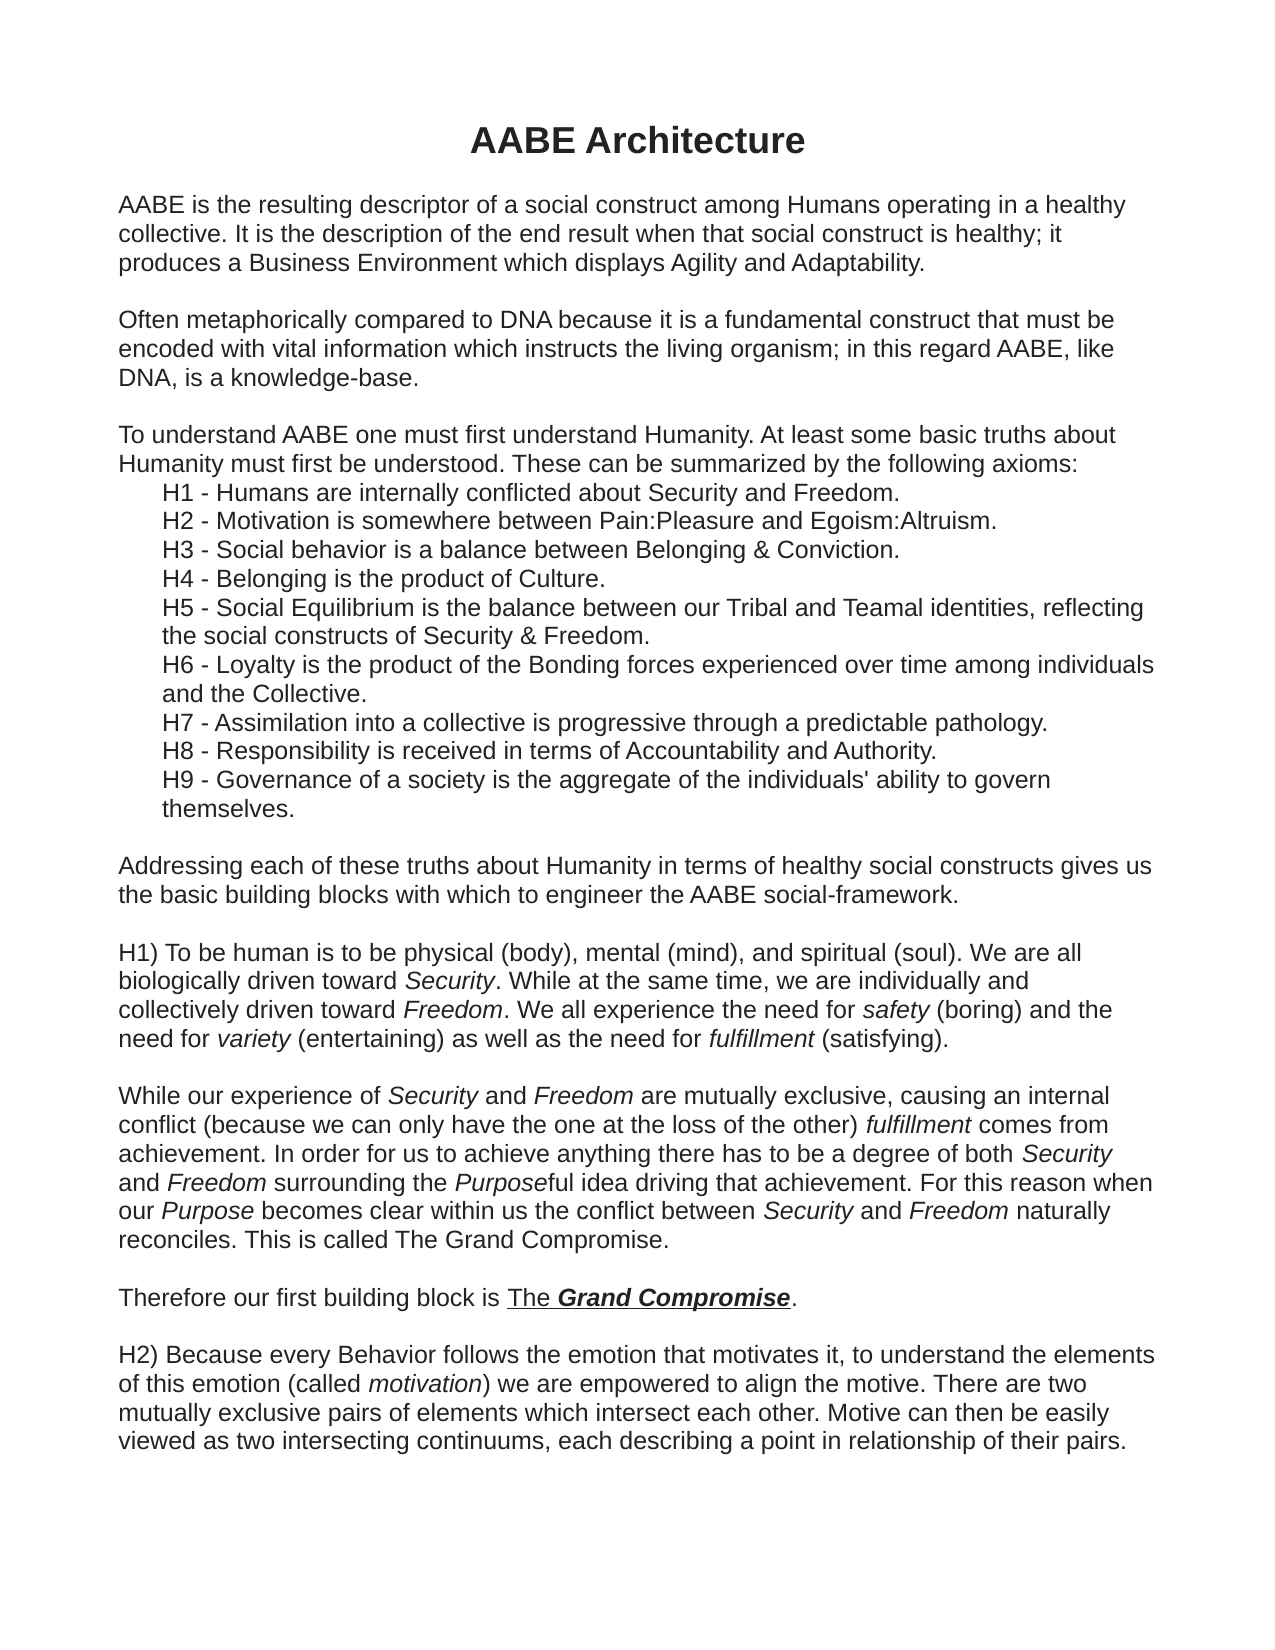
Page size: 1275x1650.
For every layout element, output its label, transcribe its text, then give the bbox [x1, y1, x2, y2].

text While our experience of Security and Freedom are mutually exclusive, causing an internal conflict (because we can only have the one at the loss of the other) fulfillment comes from achievement. In order for us to achieve anything there has to be a degree of both Security and Freedom surrounding the Purposeful idea driving that achievement. For this reason when our Purpose becomes clear within us the conflict between Security and Freedom naturally reconciles. This is called The Grand Compromise. [118, 1081, 1157, 1254]
text AABE Architecture [118, 118, 1157, 161]
text H2) Because every Behavior follows the emotion that motivates it, to understand the elements of this emotion (called motivation) we are empowered to align the motive. There are two mutually exclusive pairs of elements which intersect each other. Motive can then be easily viewed as two intersecting continuums, each describing a point in relationship of their pairs. [118, 1340, 1157, 1455]
text H1) To be human is to be physical (body), mental (mind), and spiritual (soul). We are all biologically driven toward Security. While at the same time, we are individually and collectively driven toward Freedom. We all experience the need for safety (boring) and the need for variety (entertaining) as well as the need for fulfillment (satisfying). [118, 937, 1157, 1052]
text H7 - Assimilation into a collective is progressive through a predictable pathology. [162, 707, 1157, 736]
text H9 - Governance of a society is the aggregate of the individuals' ability to govern themselves. [162, 765, 1157, 822]
text H3 - Social behavior is a balance between Belonging & Conviction. [162, 535, 1157, 564]
text H5 - Social Equilibrium is the balance between our Tribal and Teamal identities, reflecting the social constructs of Security & Freedom. [162, 592, 1157, 650]
text H1 - Humans are internally conflicted about Security and Freedom. [162, 477, 1157, 506]
text H6 - Loyalty is the product of the Bonding forces experienced over time among individuals and the Collective. [162, 650, 1157, 707]
text Addressing each of these truths about Humanity in terms of healthy social constructs gives us the basic building blocks with which to engineer the AABE social-framework. [118, 851, 1157, 909]
text AABE is the resulting descriptor of a social construct among Humans operating in a healthy collective. It is the description of the end result when that social construct is healthy; it produces a Business Environment which displays Agility and Adaptability. [118, 190, 1157, 276]
text H2 - Motivation is somewhere between Pain:Pleasure and Egoism:Altruism. [162, 506, 1157, 535]
text Therefore our first building block is The Grand Compromise. [118, 1282, 1157, 1311]
text H4 - Belonging is the product of Culture. [162, 564, 1157, 592]
text Often metaphorically compared to DNA because it is a fundamental construct that must be encoded with vital information which instructs the living organism; in this regard AABE, like DNA, is a knowledge-base. [118, 305, 1157, 391]
text To understand AABE one must first understand Humanity. At least some basic truths about Humanity must first be understood. These can be summarized by the following axioms: [118, 420, 1157, 477]
text H8 - Responsibility is received in terms of Accountability and Authority. [162, 736, 1157, 765]
